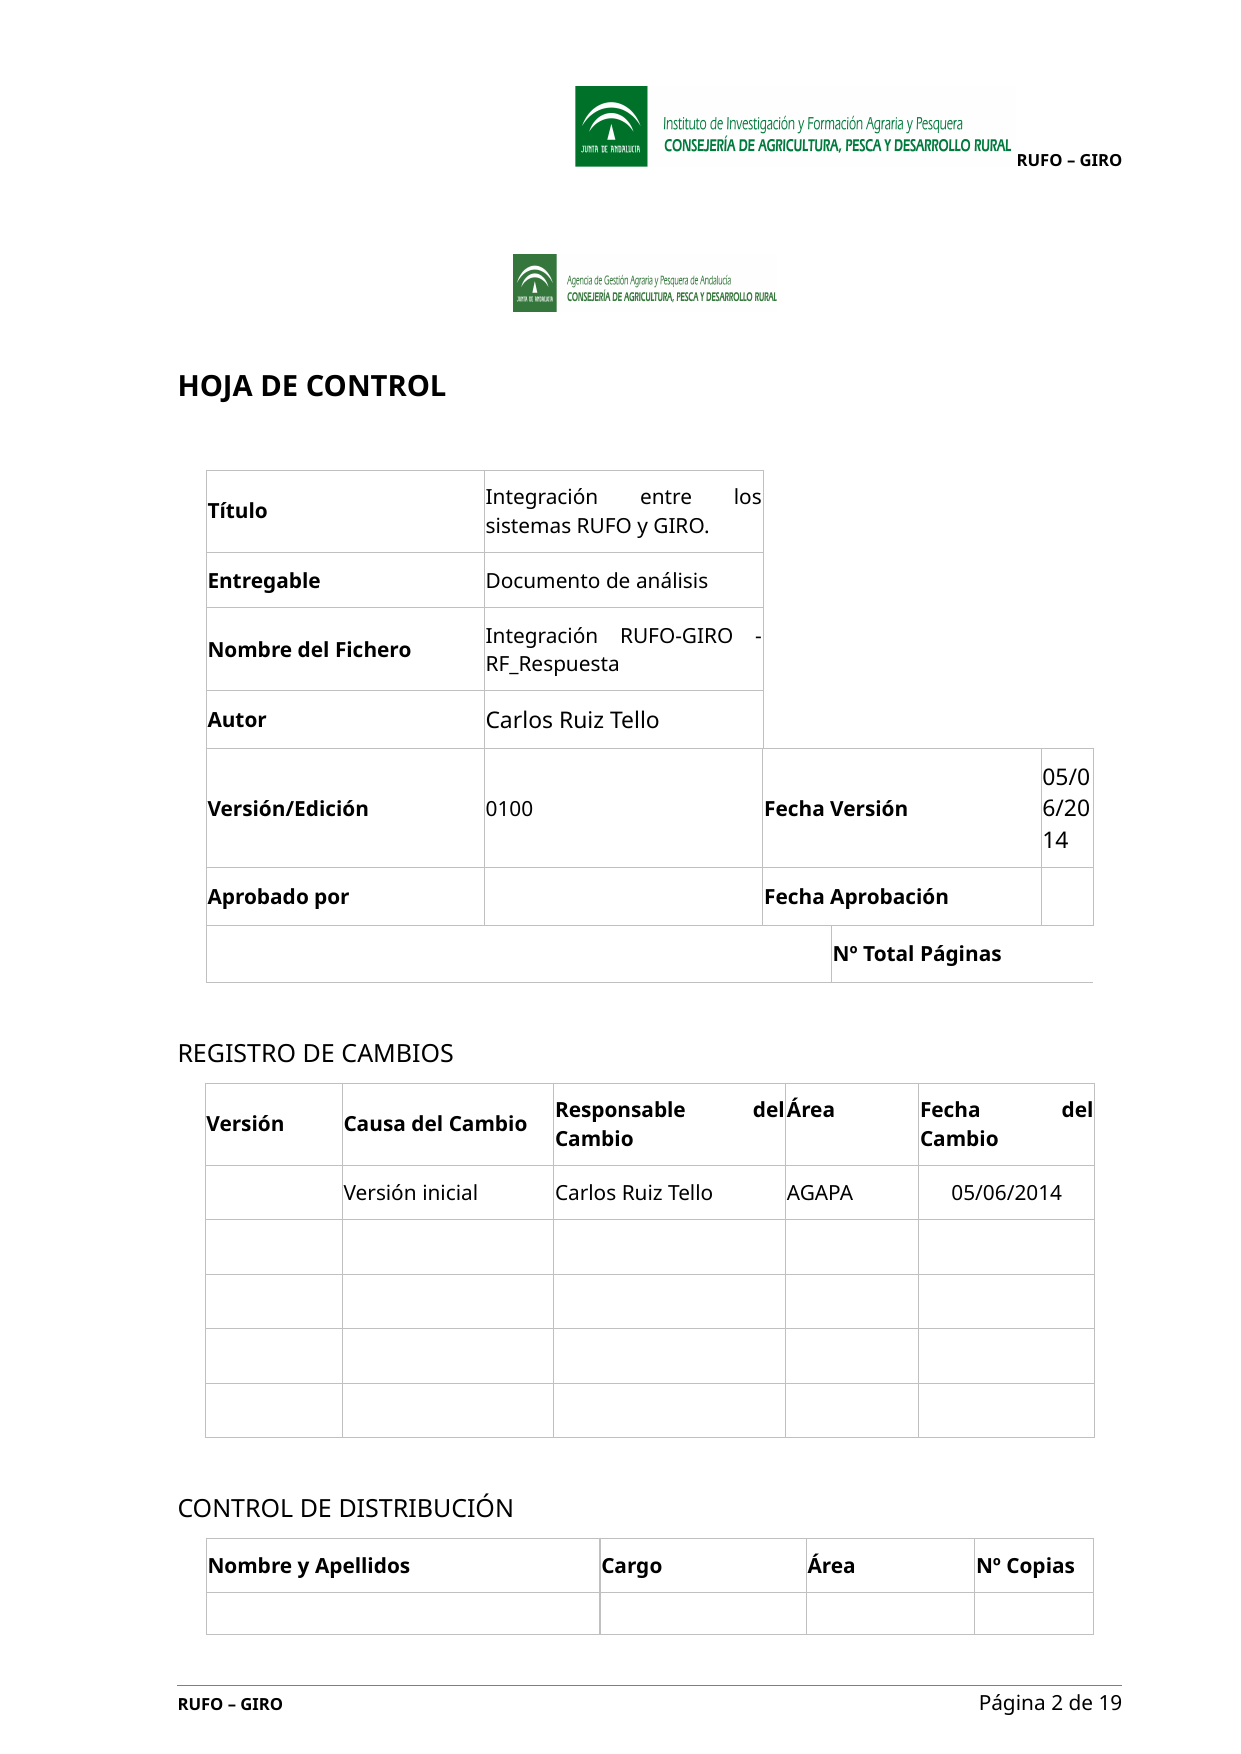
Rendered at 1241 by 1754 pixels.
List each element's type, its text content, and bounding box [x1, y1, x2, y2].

table_header Nº Copias [975, 1539, 1093, 1592]
table_cell Nº Total Páginas [832, 926, 1093, 982]
table_cell AGAPA [786, 1166, 918, 1219]
table_header Responsable del Cambio [554, 1084, 785, 1165]
table_header Nombre y Apellidos [207, 1539, 599, 1592]
table_cell [786, 1384, 918, 1437]
table_cell Fecha Versión [763, 749, 1041, 867]
table_cell [919, 1384, 1094, 1437]
table_cell [601, 1593, 806, 1634]
table_cell [975, 1593, 1093, 1634]
table_cell [919, 1220, 1094, 1274]
table_cell [919, 1329, 1094, 1383]
table_cell Versión inicial [343, 1166, 553, 1219]
table_cell Entregable [207, 553, 484, 607]
table_header Área [786, 1084, 918, 1165]
table_cell Autor [207, 691, 484, 747]
table_cell 05/06/2014 [919, 1166, 1094, 1219]
table_cell [554, 1384, 785, 1437]
table_cell Documento de análisis [485, 553, 763, 607]
table_cell Integración RUFO-GIRO -RF_Respuesta [485, 608, 763, 690]
table_cell [343, 1329, 553, 1383]
table_cell [343, 1220, 553, 1274]
table_header Fecha del Cambio [919, 1084, 1094, 1165]
table_cell [554, 1275, 785, 1328]
table_cell [207, 1593, 599, 1634]
table_cell [485, 868, 762, 924]
table_cell Carlos Ruiz Tello [485, 691, 763, 747]
table_header Versión [206, 1084, 342, 1165]
table_cell [343, 1384, 553, 1437]
table_cell [206, 1275, 342, 1328]
table_header Título [207, 471, 484, 552]
table_cell [206, 1166, 342, 1219]
table_cell 0100 [485, 749, 762, 867]
table_cell [786, 1329, 918, 1383]
table_cell [919, 1275, 1094, 1328]
table_header Área [807, 1539, 974, 1592]
table_cell [206, 1384, 342, 1437]
table_cell Versión/Edición [207, 749, 484, 867]
text HOJA DE CONTROL [177, 365, 1122, 405]
picture [513, 254, 777, 312]
table_cell Fecha Aprobación [763, 868, 1041, 924]
table_cell [206, 1329, 342, 1383]
table_cell [786, 1220, 918, 1274]
table_cell Nombre del Fichero [207, 608, 484, 690]
table_cell 05/06/2014 [1042, 749, 1093, 867]
table_header Causa del Cambio [343, 1084, 553, 1165]
table_cell [807, 1593, 974, 1634]
table_header Integración entre los sistemas RUFO y GIRO. [485, 471, 763, 552]
table_cell Aprobado por [207, 868, 484, 924]
text CONTROL DE DISTRIBUCIÓN [177, 1491, 1122, 1525]
table_header Cargo [601, 1539, 806, 1592]
picture [575, 86, 1017, 167]
table_cell [206, 1220, 342, 1274]
table_cell [1042, 868, 1093, 924]
table_cell [343, 1275, 553, 1328]
text REGISTRO DE CAMBIOS [177, 1036, 1122, 1070]
table_cell [554, 1220, 785, 1274]
table_cell [554, 1329, 785, 1383]
table_cell [207, 926, 831, 982]
table_cell Carlos Ruiz Tello [554, 1166, 785, 1219]
table_cell [786, 1275, 918, 1328]
